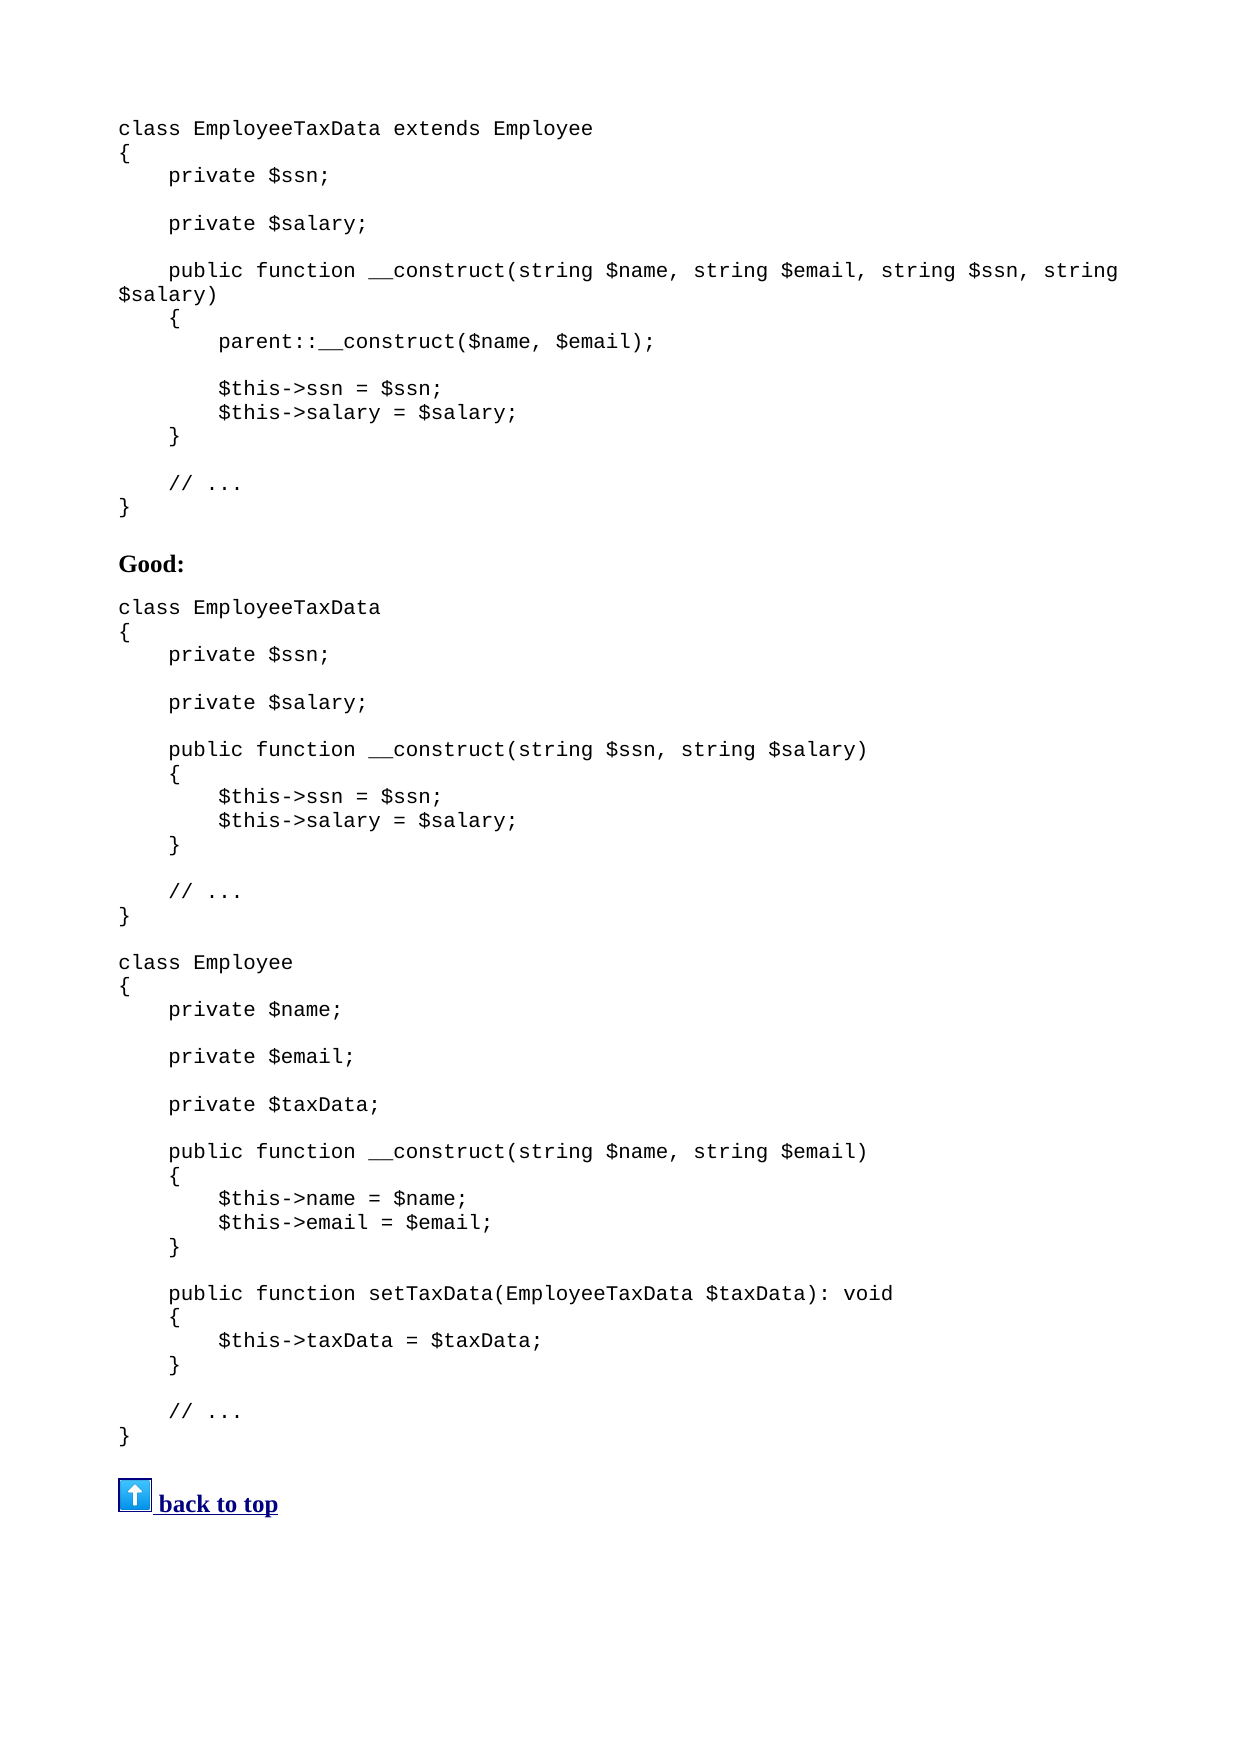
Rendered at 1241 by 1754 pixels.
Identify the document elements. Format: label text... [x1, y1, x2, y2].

text // ... [118, 881, 1122, 904]
text { [118, 1307, 1122, 1330]
text back to top [118, 1478, 1122, 1518]
text } [118, 496, 1122, 520]
text // ... [118, 1401, 1122, 1425]
text } [118, 1425, 1122, 1448]
text private $taxData; [118, 1094, 1122, 1117]
picture [120, 1480, 151, 1511]
text public function setTaxData(EmployeeTaxData $taxData): void [118, 1283, 1122, 1307]
text { [118, 976, 1122, 999]
text $this->ssn = $ssn; [118, 786, 1122, 810]
text class EmployeeTaxData extends Employee [118, 118, 1122, 142]
text public function __construct(string $name, string $email) [118, 1141, 1122, 1165]
text private $salary; [118, 213, 1122, 236]
text $this->name = $name; [118, 1188, 1122, 1212]
text } [118, 904, 1122, 928]
text $this->salary = $salary; [118, 402, 1122, 426]
text private $salary; [118, 692, 1122, 715]
text $this->salary = $salary; [118, 810, 1122, 834]
text class EmployeeTaxData [118, 597, 1122, 621]
text { [118, 763, 1122, 786]
text private $ssn; [118, 165, 1122, 189]
text { [118, 1165, 1122, 1188]
text parent::__construct($name, $email); [118, 331, 1122, 354]
text } [118, 1236, 1122, 1259]
text { [118, 621, 1122, 644]
text } [118, 1354, 1122, 1377]
text private $ssn; [118, 644, 1122, 668]
text $this->ssn = $ssn; [118, 378, 1122, 402]
text class Employee [118, 952, 1122, 976]
text private $name; [118, 999, 1122, 1023]
text } [118, 834, 1122, 857]
text Good: [118, 549, 1122, 578]
text private $email; [118, 1046, 1122, 1070]
text // ... [118, 473, 1122, 496]
text $this->email = $email; [118, 1212, 1122, 1236]
text public function __construct(string $name, string $email, string $ssn, string $salary) [118, 260, 1122, 307]
text $this->taxData = $taxData; [118, 1330, 1122, 1354]
text { [118, 307, 1122, 331]
text public function __construct(string $ssn, string $salary) [118, 739, 1122, 763]
text { [118, 142, 1122, 165]
text } [118, 426, 1122, 449]
